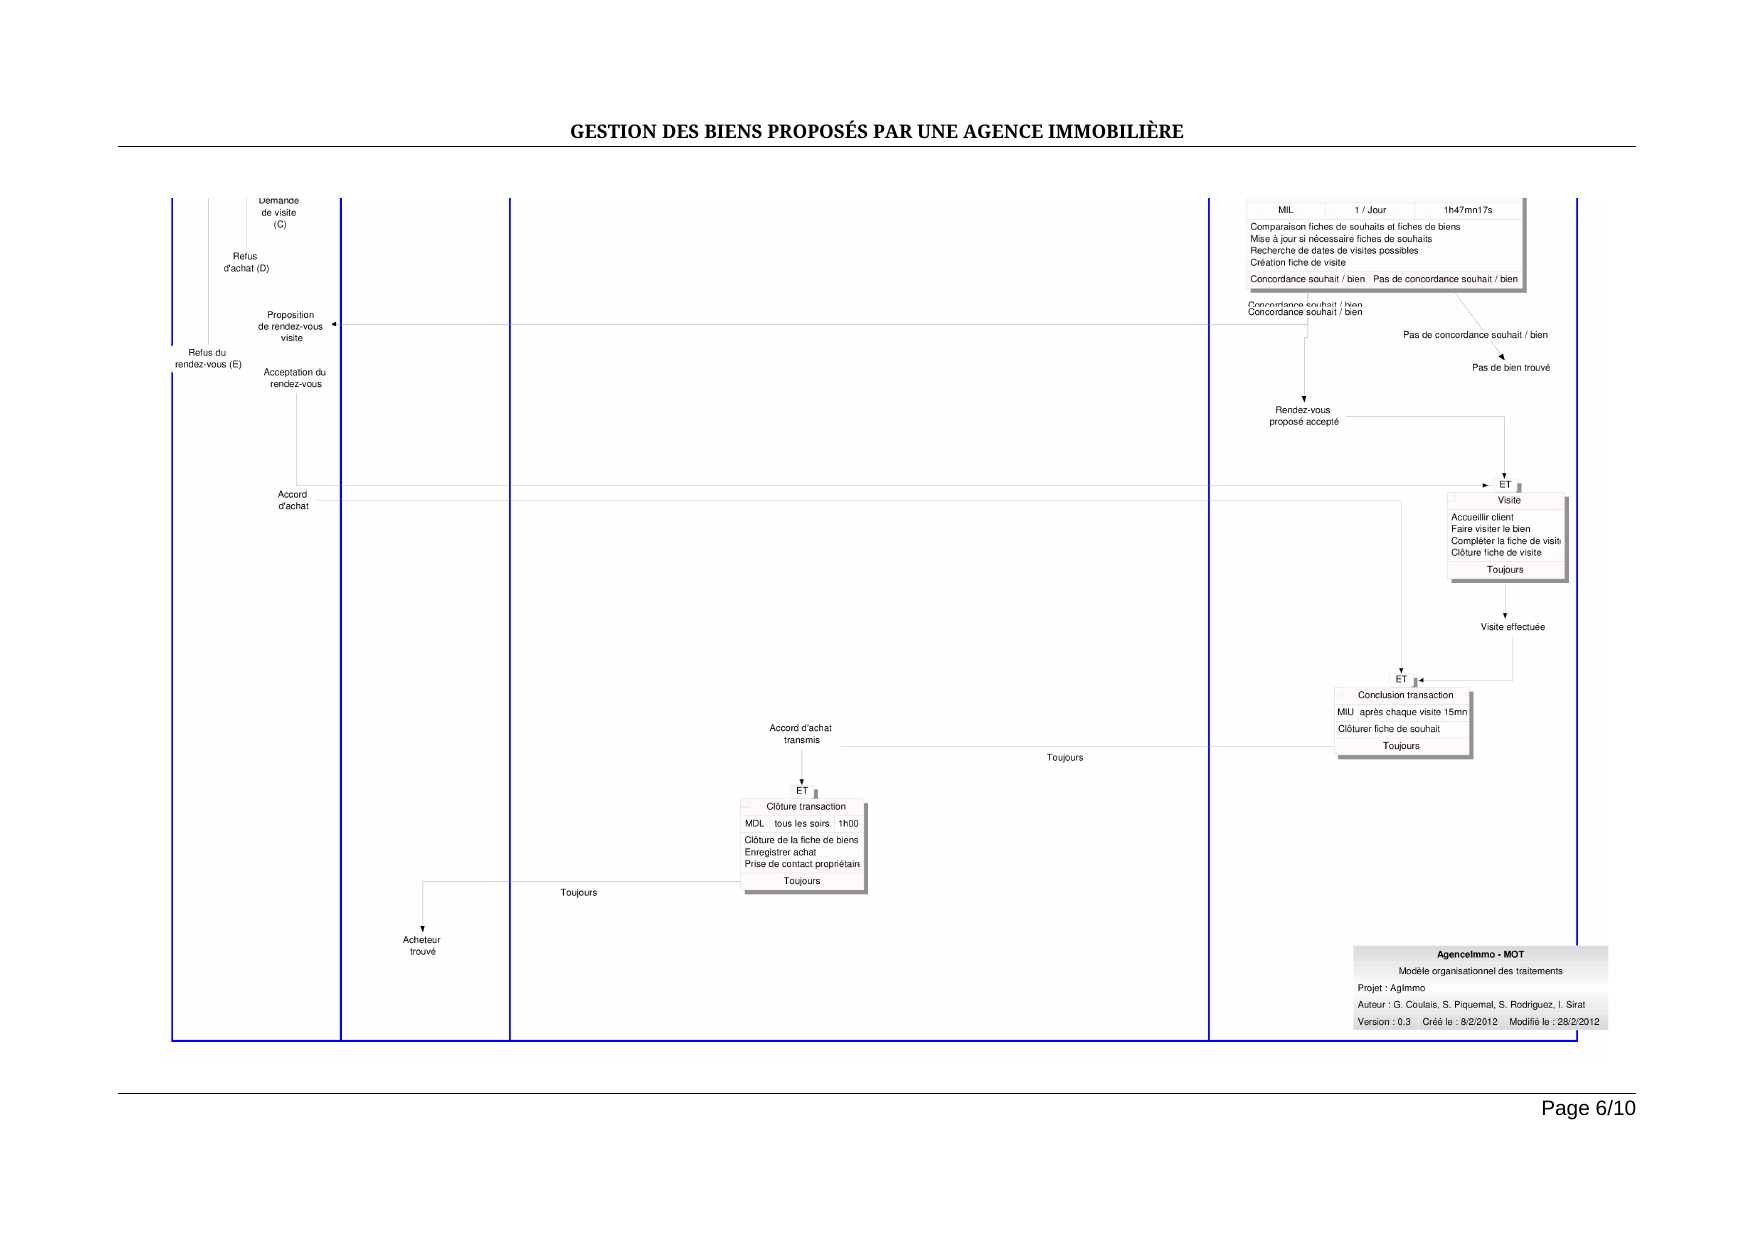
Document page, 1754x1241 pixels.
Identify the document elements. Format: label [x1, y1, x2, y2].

picture [161, 198, 1609, 1062]
